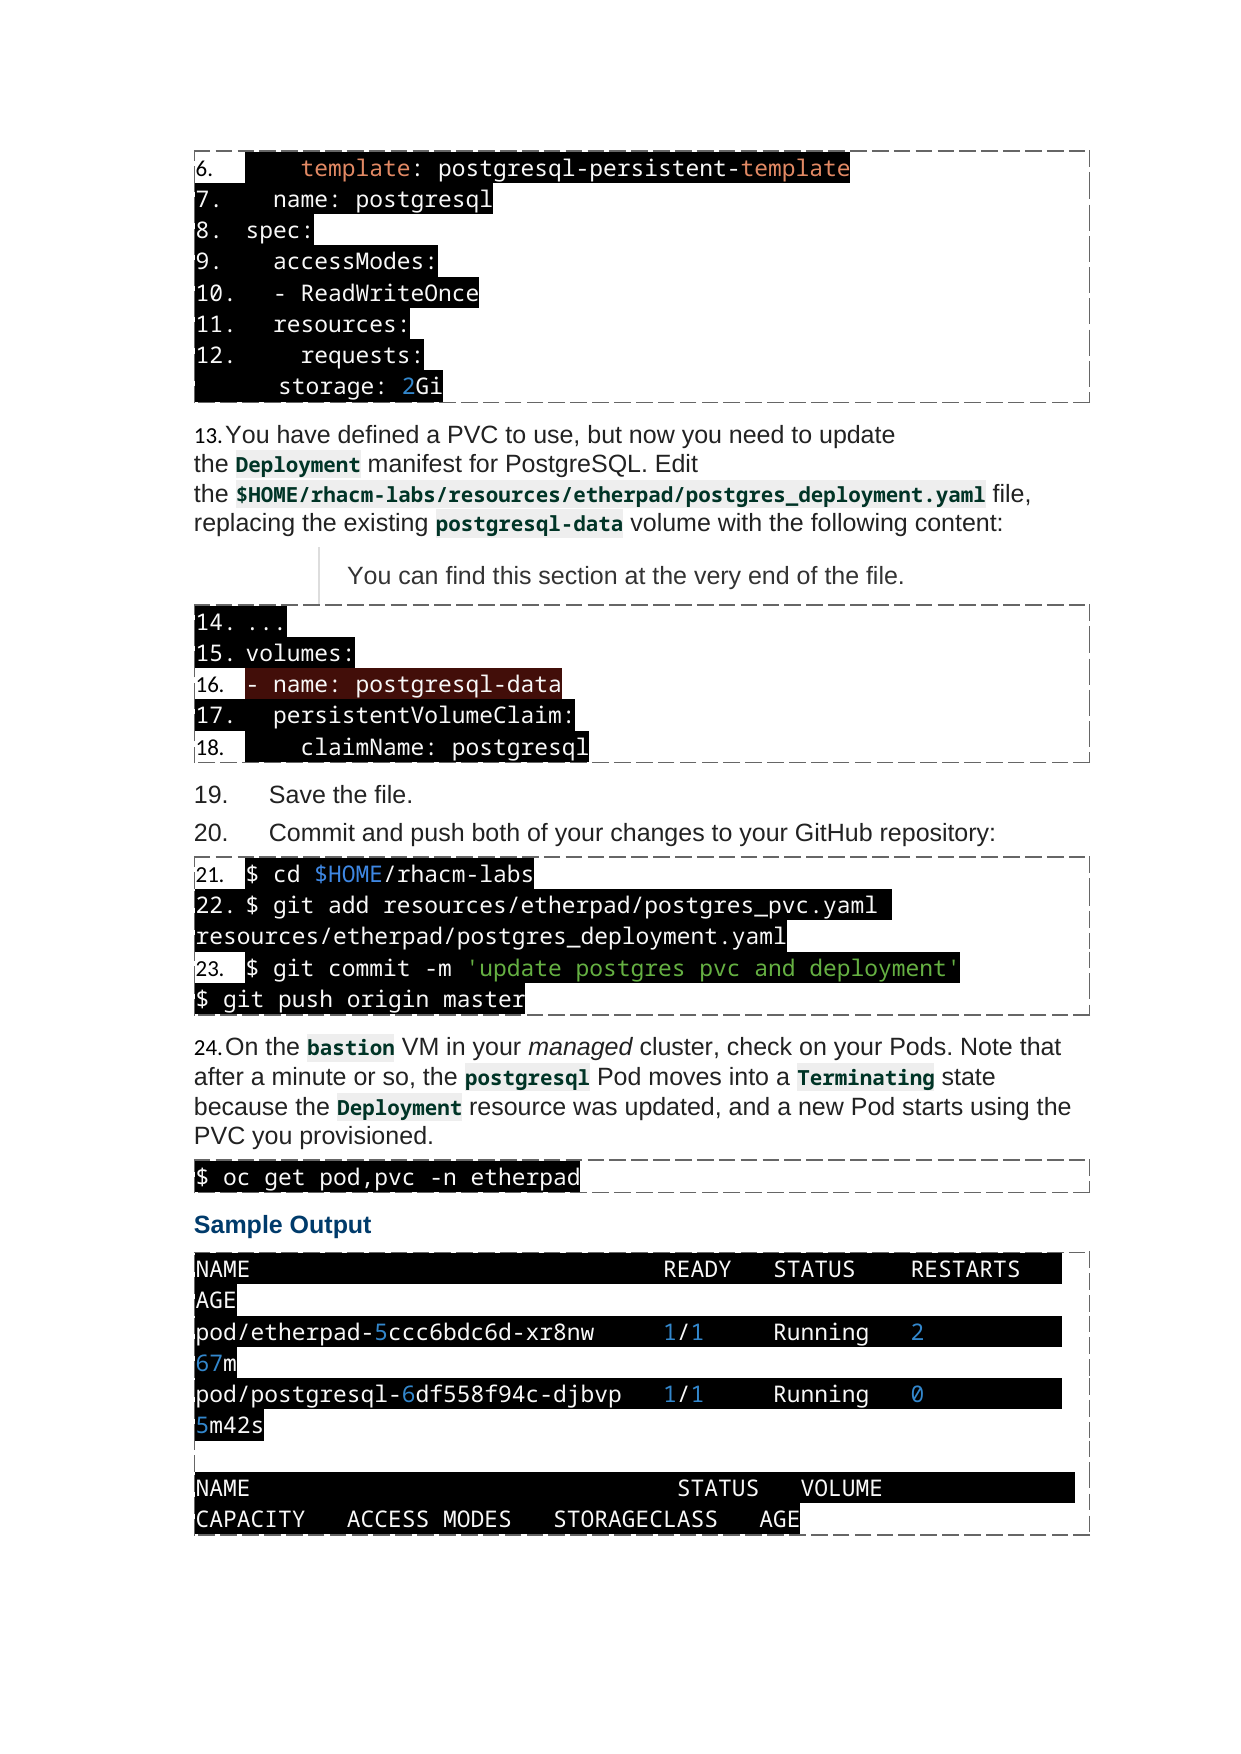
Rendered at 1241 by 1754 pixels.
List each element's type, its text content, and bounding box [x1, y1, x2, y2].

list $ git add resources/etherpad/postgres_pvc.yaml resources/etherpad/postgres_deployment.yaml [194, 887, 1090, 950]
text $ oc get pod,pvc -n etherpad [194, 1159, 1090, 1193]
table_header You can find this section at the very end of the file. [320, 547, 1240, 604]
list You have defined a PVC to use, but now you need to update the Deployment manifest for PostgreSQL. Edit the $HOME/rhacm-labs/resources/etherpad/postgres_deployment.yaml file, replacing the existing postgresql-data volume with the following content: [194, 420, 1090, 538]
text $ git push origin master [194, 981, 1090, 1016]
list template: postgresql-persistent-template [194, 150, 1090, 181]
list - name: postgresql-data [194, 666, 1090, 698]
list claimName: postgresql [194, 729, 1090, 763]
list On the bastion VM in your managed cluster, check on your Pods. Note that after a minute or so, the postgresql Pod moves into a Terminating state because the Deployment resource was updated, and a new Pod starts using the PVC you provisioned. [194, 1032, 1090, 1150]
text pod/etherpad-5ccc6bdc6d-xr8nw 1/1 Running 2 67m [194, 1314, 1090, 1376]
text NAME READY STATUS RESTARTS AGE [194, 1251, 1090, 1314]
list Commit and push both of your changes to your GitHub repository: [194, 818, 1090, 847]
list Save the file. [194, 780, 1090, 809]
list - ReadWriteOnce [194, 275, 1090, 306]
list ... [194, 604, 1090, 635]
text storage: 2Gi [194, 369, 1090, 403]
list volumes: [194, 635, 1090, 666]
list requests: [194, 337, 1090, 369]
list resources: [194, 306, 1090, 337]
text Sample Output [194, 1210, 1090, 1239]
list $ git commit -m 'update postgres pvc and deployment' [194, 950, 1090, 981]
list name: postgresql [194, 181, 1090, 212]
list accessModes: [194, 244, 1090, 275]
list spec: [194, 212, 1090, 244]
list persistentVolumeClaim: [194, 698, 1090, 729]
table_header [194, 547, 318, 604]
text pod/postgresql-6df558f94c-djbvp 1/1 Running 0 5m42s [194, 1376, 1090, 1439]
list $ cd $HOME/rhacm-labs [194, 856, 1090, 887]
text NAME STATUS VOLUME CAPACITY ACCESS MODES STORAGECLASS AGE [194, 1470, 1090, 1536]
